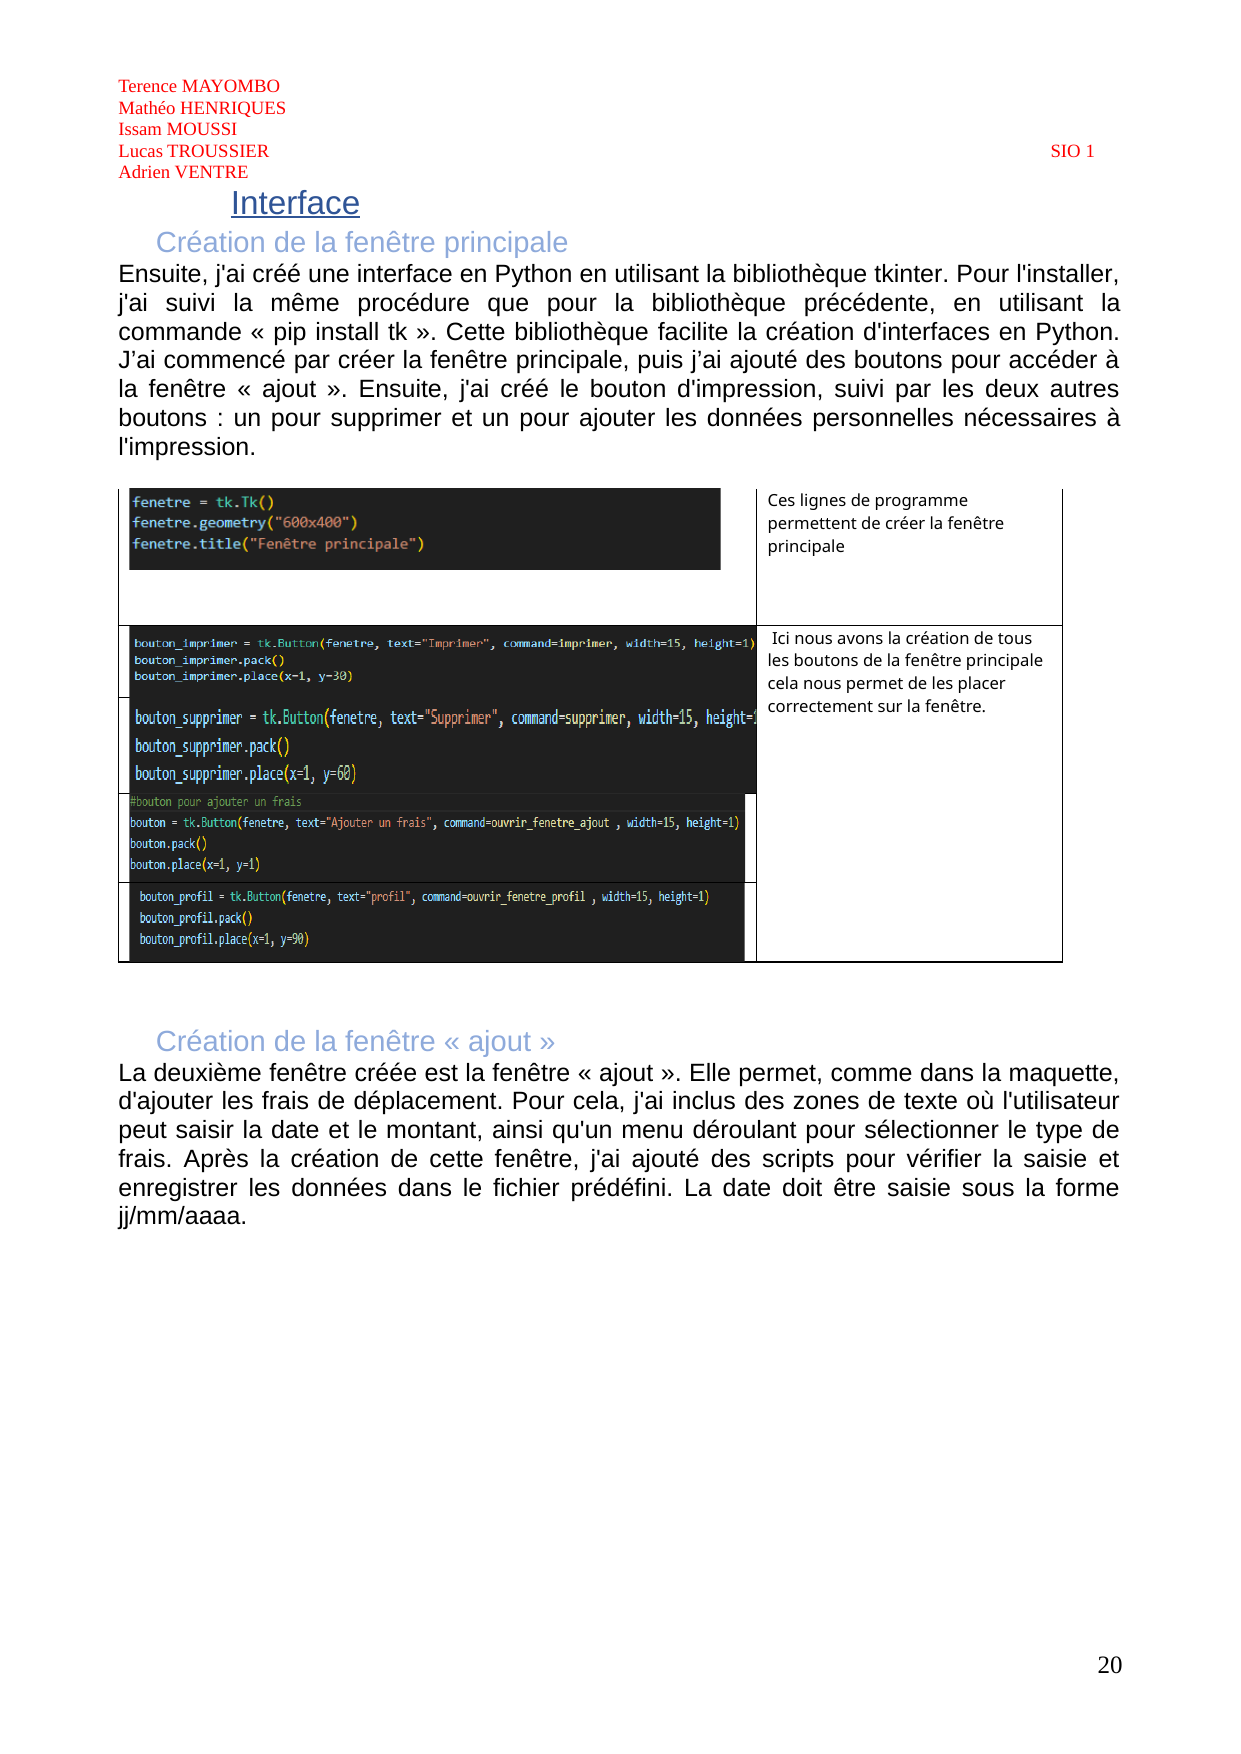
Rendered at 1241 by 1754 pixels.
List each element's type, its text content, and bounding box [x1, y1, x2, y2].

table_cell [746, 794, 756, 882]
table_cell [119, 626, 129, 697]
table_cell [745, 883, 756, 961]
text La deuxième fenêtre créée est la fenêtre « ajout ». Elle permet, comme dans la maquette, d'ajouter les frais de déplacement. Pour cela, j'ai inclus des zones de texte où l'utilisateur peut saisir la date et le montant, ainsi qu'un menu déroulant pour sélectionner le type de frais. Après la création de cette fenêtre, j'ai ajouté des scripts pour vérifier la saisie et enregistrer les données dans le fichier prédéfini. La date doit être saisie sous la forme jj/mm/aaaa. [118, 1058, 1122, 1230]
subtitle Interface [231, 183, 1122, 221]
table_header [119, 489, 756, 625]
table_header Ces lignes de programme permettent de créer la fenêtre principale [757, 489, 1062, 625]
subtitle Création de la fenêtre principale [156, 225, 1122, 259]
table_cell [119, 794, 129, 882]
table_cell [119, 883, 129, 961]
subtitle Création de la fenêtre « ajout » [156, 1024, 1122, 1058]
table_cell [119, 698, 129, 792]
text Ensuite, j'ai créé une interface en Python en utilisant la bibliothèque tkinter. Pour l'installer, j'ai suivi la même procédure que pour la bibliothèque précédente, en utilisant la commande « pip install tk ». Cette bibliothèque facilite la création d'interfaces en Python. J’ai commencé par créer la fenêtre principale, puis j’ai ajouté des boutons pour accéder à la fenêtre « ajout ». Ensuite, j'ai créé le bouton d'impression, suivi par les deux autres boutons : un pour supprimer et un pour ajouter les données personnelles nécessaires à l'impression. [118, 259, 1122, 460]
table_cell Ici nous avons la création de tous les boutons de la fenêtre principale cela nous permet de les placer correctement sur la fenêtre. [757, 626, 1062, 961]
